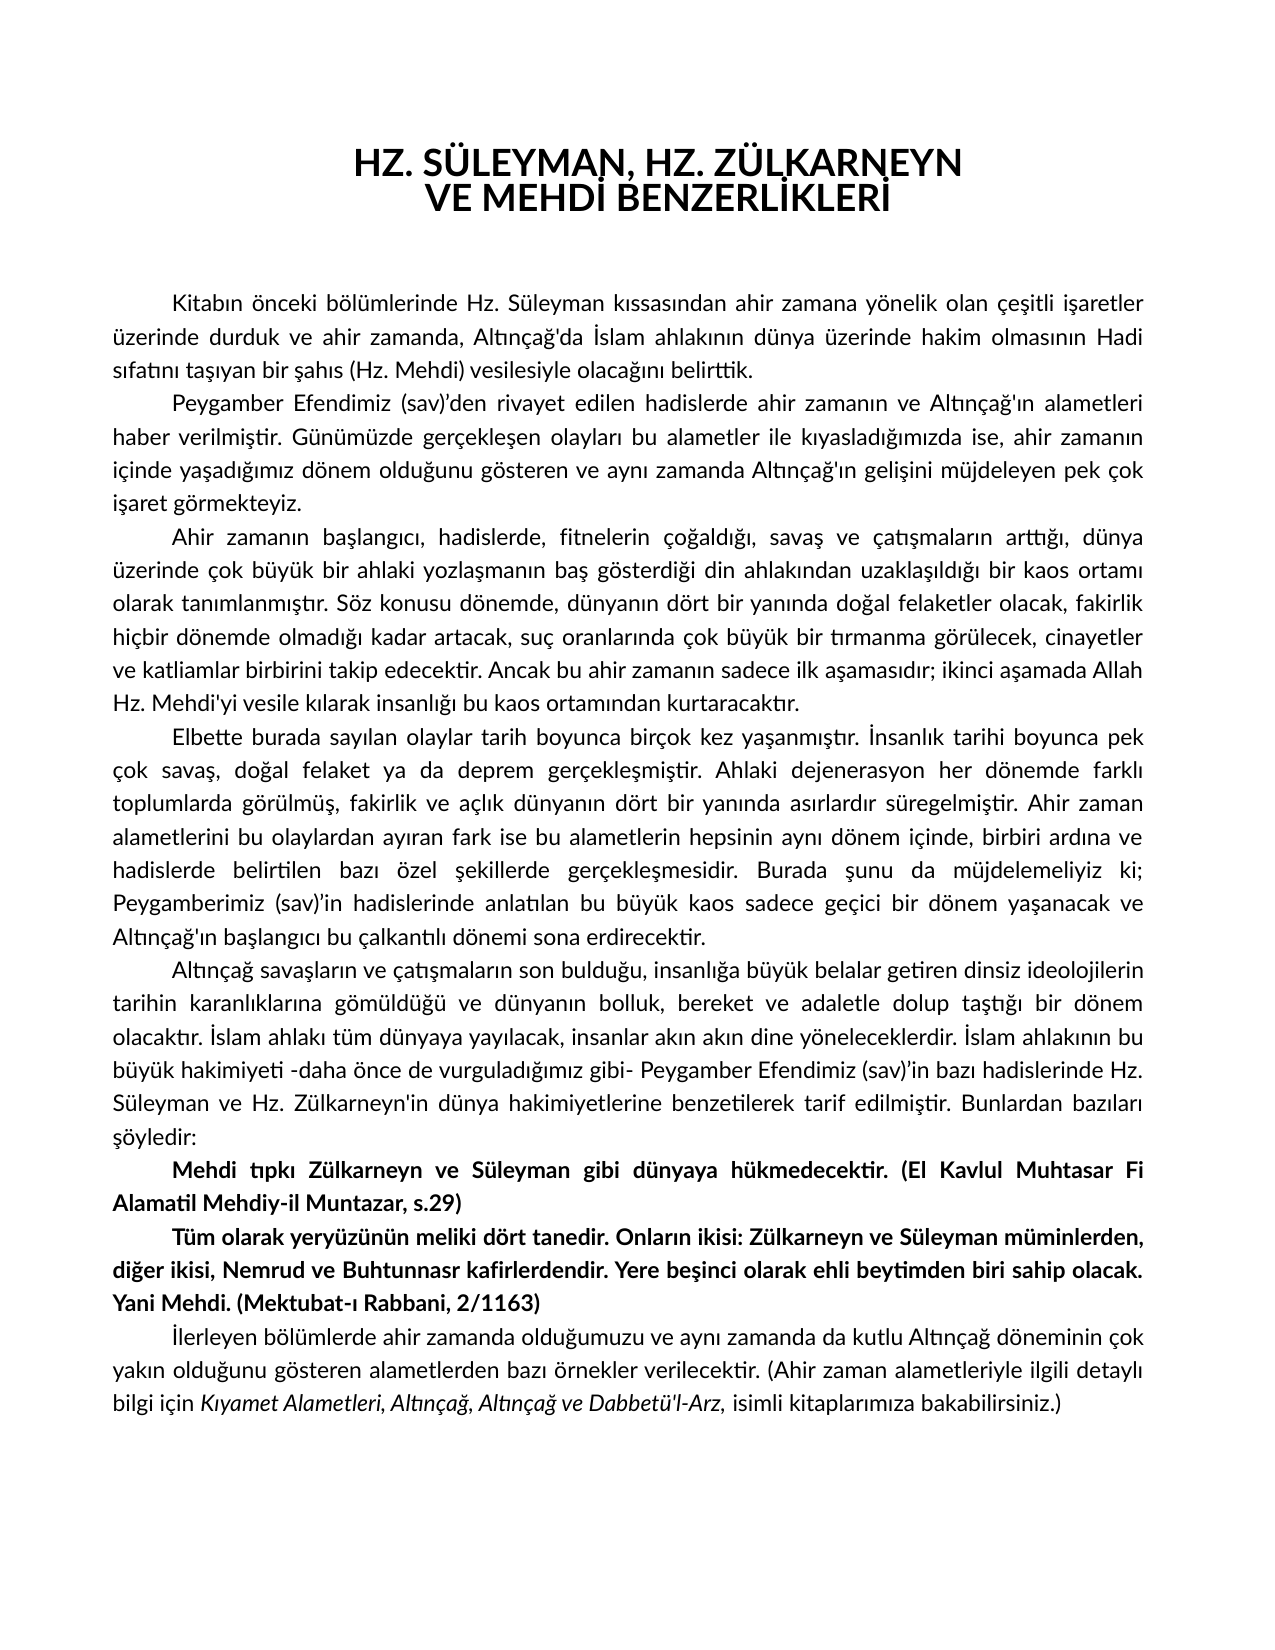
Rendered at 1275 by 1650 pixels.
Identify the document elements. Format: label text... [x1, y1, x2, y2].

text Kitabın önceki bölümlerinde Hz. Süleyman kıssasından ahir zamana yönelik olan çeşitli işaretler üzerinde durduk ve ahir zamanda, Altınçağ'da İslam ahlakının dünya üzerinde hakim olmasının Hadi sıfatını taşıyan bir şahıs (Hz. Mehdi) vesilesiyle olacağını belirttik. [112, 285, 1145, 385]
text Ahir zamanın başlangıcı, hadislerde, fitnelerin çoğaldığı, savaş ve çatışmaların arttığı, dünya üzerinde çok büyük bir ahlaki yozlaşmanın baş gösterdiği din ahlakından uzaklaşıldığı bir kaos ortamı olarak tanımlanmıştır. Söz konusu dönemde, dünyanın dört bir yanında doğal felaketler olacak, fakirlik hiçbir dönemde olmadığı kadar artacak, suç oranlarında çok büyük bir tırmanma görülecek, cinayetler ve katliamlar birbirini takip edecektir. Ancak bu ahir zamanın sadece ilk aşamasıdır; ikinci aşamada Allah Hz. Mehdi'yi vesile kılarak insanlığı bu kaos ortamından kurtaracaktır. [112, 518, 1145, 718]
text Tüm olarak yeryüzünün meliki dört tanedir. Onların ikisi: Zülkarneyn ve Süleyman müminlerden, diğer ikisi, Nemrud ve Buhtunnasr kafirlerdendir. Yere beşinci olarak ehli beytimden biri sahip olacak. Yani Mehdi. (Mektubat-ı Rabbani, 2/1163) [112, 1218, 1145, 1318]
text HZ. SÜLEYMAN, HZ. ZÜLKARNEYN [112, 148, 1145, 183]
text İlerleyen bölümlerde ahir zamanda olduğumuzu ve aynı zamanda da kutlu Altınçağ döneminin çok yakın olduğunu gösteren alametlerden bazı örnekler verilecektir. (Ahir zaman alametleriyle ilgili detaylı bilgi için Kıyamet Alametleri, Altınçağ, Altınçağ ve Dabbetü'l-Arz, isimli kitaplarımıza bakabilirsiniz.) [112, 1318, 1145, 1418]
text Mehdi tıpkı Zülkarneyn ve Süleyman gibi dünyaya hükmedecektir. (El Kavlul Muhtasar Fi Alamatil Mehdiy-il Muntazar, s.29) [112, 1152, 1145, 1218]
text VE MEHDİ BENZERLİKLERİ [112, 183, 1145, 218]
text Elbette burada sayılan olaylar tarih boyunca birçok kez yaşanmıştır. İnsanlık tarihi boyunca pek çok savaş, doğal felaket ya da deprem gerçekleşmiştir. Ahlaki dejenerasyon her dönemde farklı toplumlarda görülmüş, fakirlik ve açlık dünyanın dört bir yanında asırlardır süregelmiştir. Ahir zaman alametlerini bu olaylardan ayıran fark ise bu alametlerin hepsinin aynı dönem içinde, birbiri ardına ve hadislerde belirtilen bazı özel şekillerde gerçekleşmesidir. Burada şunu da müjdelemeliyiz ki; Peygamberimiz (sav)’in hadislerinde anlatılan bu büyük kaos sadece geçici bir dönem yaşanacak ve Altınçağ'ın başlangıcı bu çalkantılı dönemi sona erdirecektir. [112, 718, 1145, 952]
text Altınçağ savaşların ve çatışmaların son bulduğu, insanlığa büyük belalar getiren dinsiz ideolojilerin tarihin karanlıklarına gömüldüğü ve dünyanın bolluk, bereket ve adaletle dolup taştığı bir dönem olacaktır. İslam ahlakı tüm dünyaya yayılacak, insanlar akın akın dine yöneleceklerdir. İslam ahlakının bu büyük hakimiyeti -daha önce de vurguladığımız gibi- Peygamber Efendimiz (sav)’in bazı hadislerinde Hz. Süleyman ve Hz. Zülkarneyn'in dünya hakimiyetlerine benzetilerek tarif edilmiştir. Bunlardan bazıları şöyledir: [112, 952, 1145, 1152]
text Peygamber Efendimiz (sav)’den rivayet edilen hadislerde ahir zamanın ve Altınçağ'ın alametleri haber verilmiştir. Günümüzde gerçekleşen olayları bu alametler ile kıyasladığımızda ise, ahir zamanın içinde yaşadığımız dönem olduğunu gösteren ve aynı zamanda Altınçağ'ın gelişini müjdeleyen pek çok işaret görmekteyiz. [112, 385, 1145, 518]
